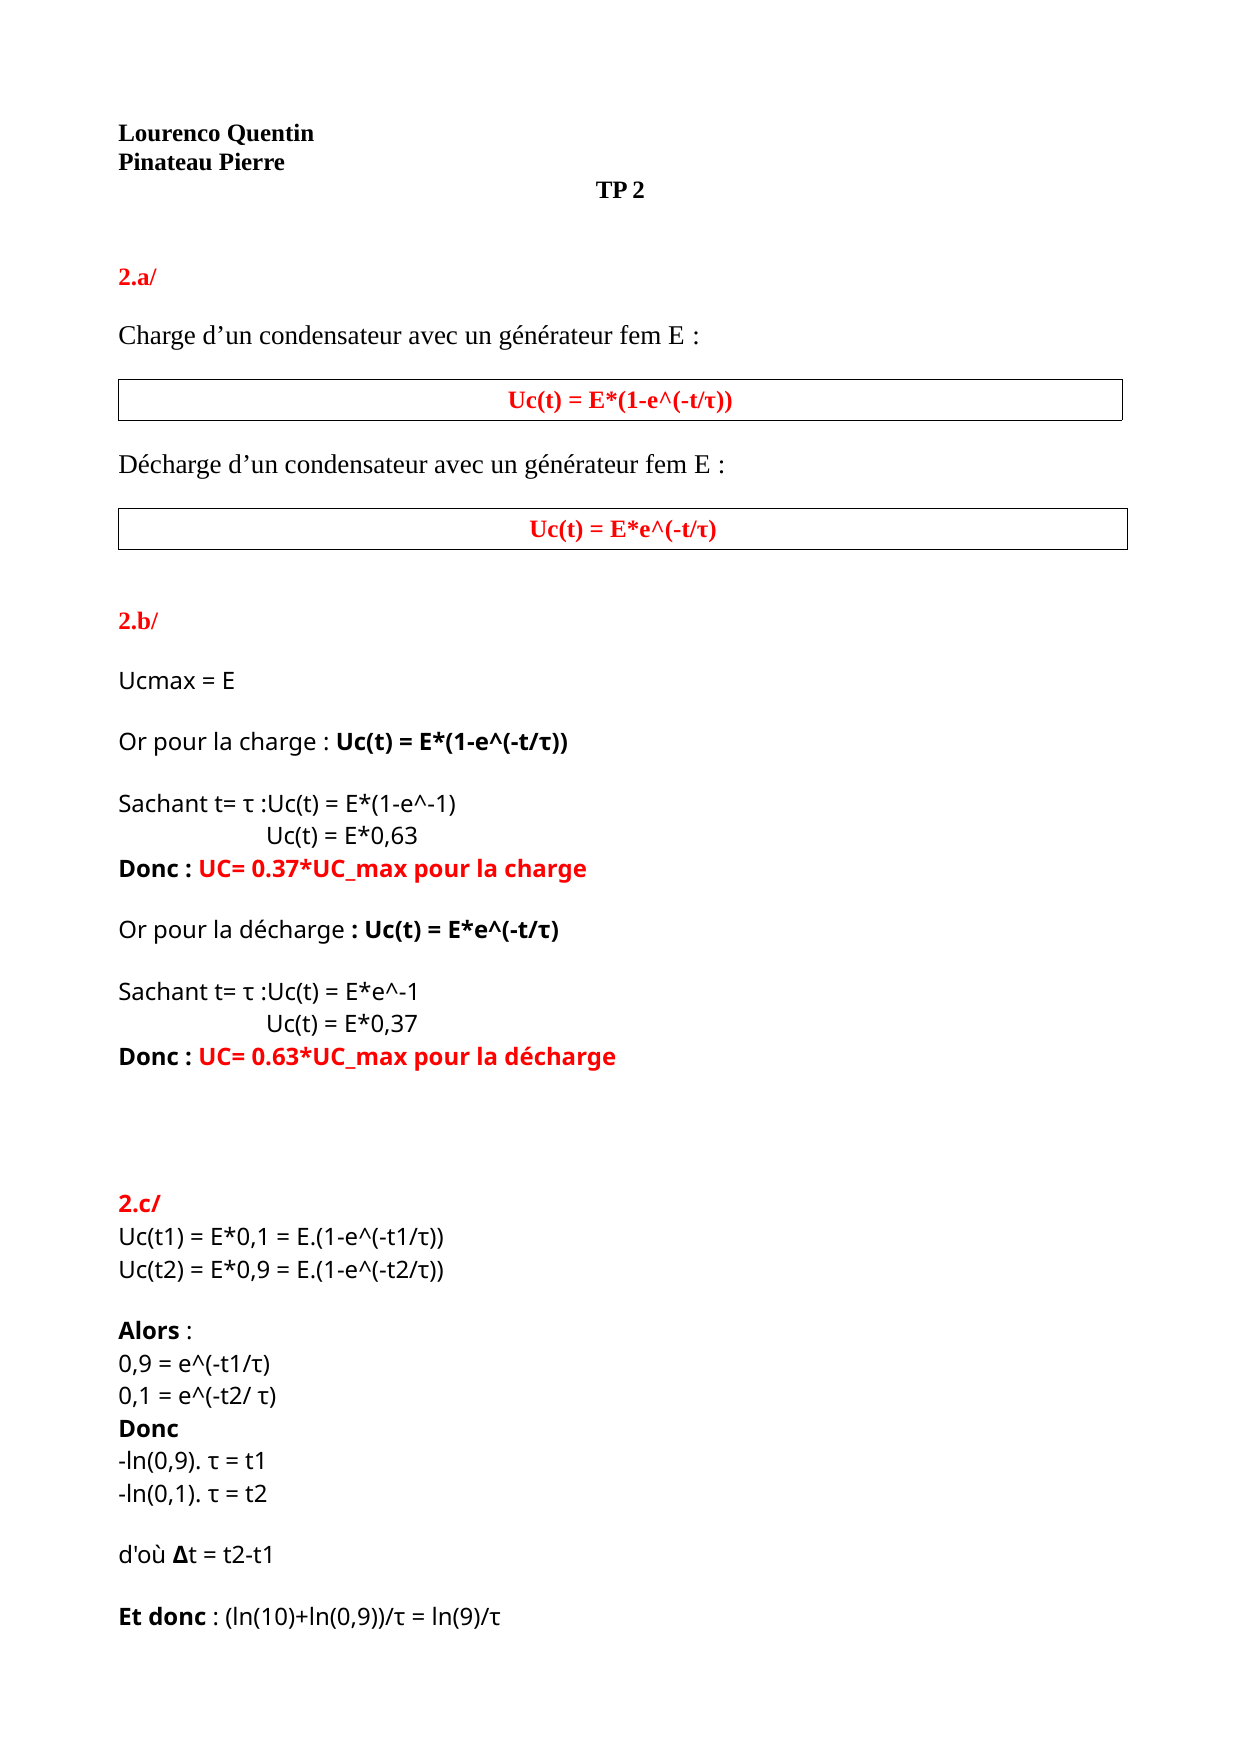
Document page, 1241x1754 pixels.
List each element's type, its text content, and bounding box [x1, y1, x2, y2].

text Donc [118, 1412, 1122, 1444]
text d'où Δt = t2-t1 [118, 1538, 1122, 1571]
text -ln(0,9). τ = t1 [118, 1444, 1122, 1477]
text Sachant t= τ :Uc(t) = E*(1-e^-1) [118, 786, 1122, 819]
text TP 2 [118, 176, 1122, 204]
text Charge d’un condensateur avec un générateur fem E : [118, 319, 1122, 351]
table_header Uc(t) = E*e^(-t/τ) [119, 509, 1127, 549]
text Or pour la charge : Uc(t) = E*(1-e^(-t/τ)) [118, 725, 1122, 758]
text Uc(t2) = E*0,9 = E.(1-e^(-t2/τ)) [118, 1252, 1122, 1285]
text Or pour la décharge : Uc(t) = E*e^(-t/τ) [118, 913, 1122, 946]
text Uc(t) = E*0,63 [118, 819, 1122, 852]
text 2.b/ [118, 606, 1122, 635]
text Et donc : (ln(10)+ln(0,9))/τ = ln(9)/τ [118, 1599, 1122, 1632]
text Ucmax = E [118, 664, 1122, 696]
text Décharge d’un condensateur avec un générateur fem E : [118, 421, 1122, 479]
text Pinateau Pierre [118, 147, 1122, 176]
text 0,1 = e^(-t2/ τ) [118, 1379, 1122, 1412]
text Uc(t1) = E*0,1 = E.(1-e^(-t1/τ)) [118, 1220, 1122, 1252]
text -ln(0,1). τ = t2 [118, 1477, 1122, 1509]
table_header Uc(t) = E*(1-e^(-t/τ)) [119, 380, 1122, 419]
text Sachant t= τ :Uc(t) = E*e^-1 [118, 974, 1122, 1007]
text Lourenco Quentin [118, 118, 1122, 147]
text 0,9 = e^(-t1/τ) [118, 1346, 1122, 1379]
text 2.a/ [118, 262, 1122, 291]
text Uc(t) = E*0,37 [118, 1007, 1122, 1039]
text Alors : [118, 1314, 1122, 1346]
text Donc : UC= 0.37*UC_max pour la charge [118, 852, 1122, 884]
text 2.c/ [118, 1187, 1122, 1220]
text Donc : UC= 0.63*UC_max pour la décharge [118, 1039, 1122, 1072]
